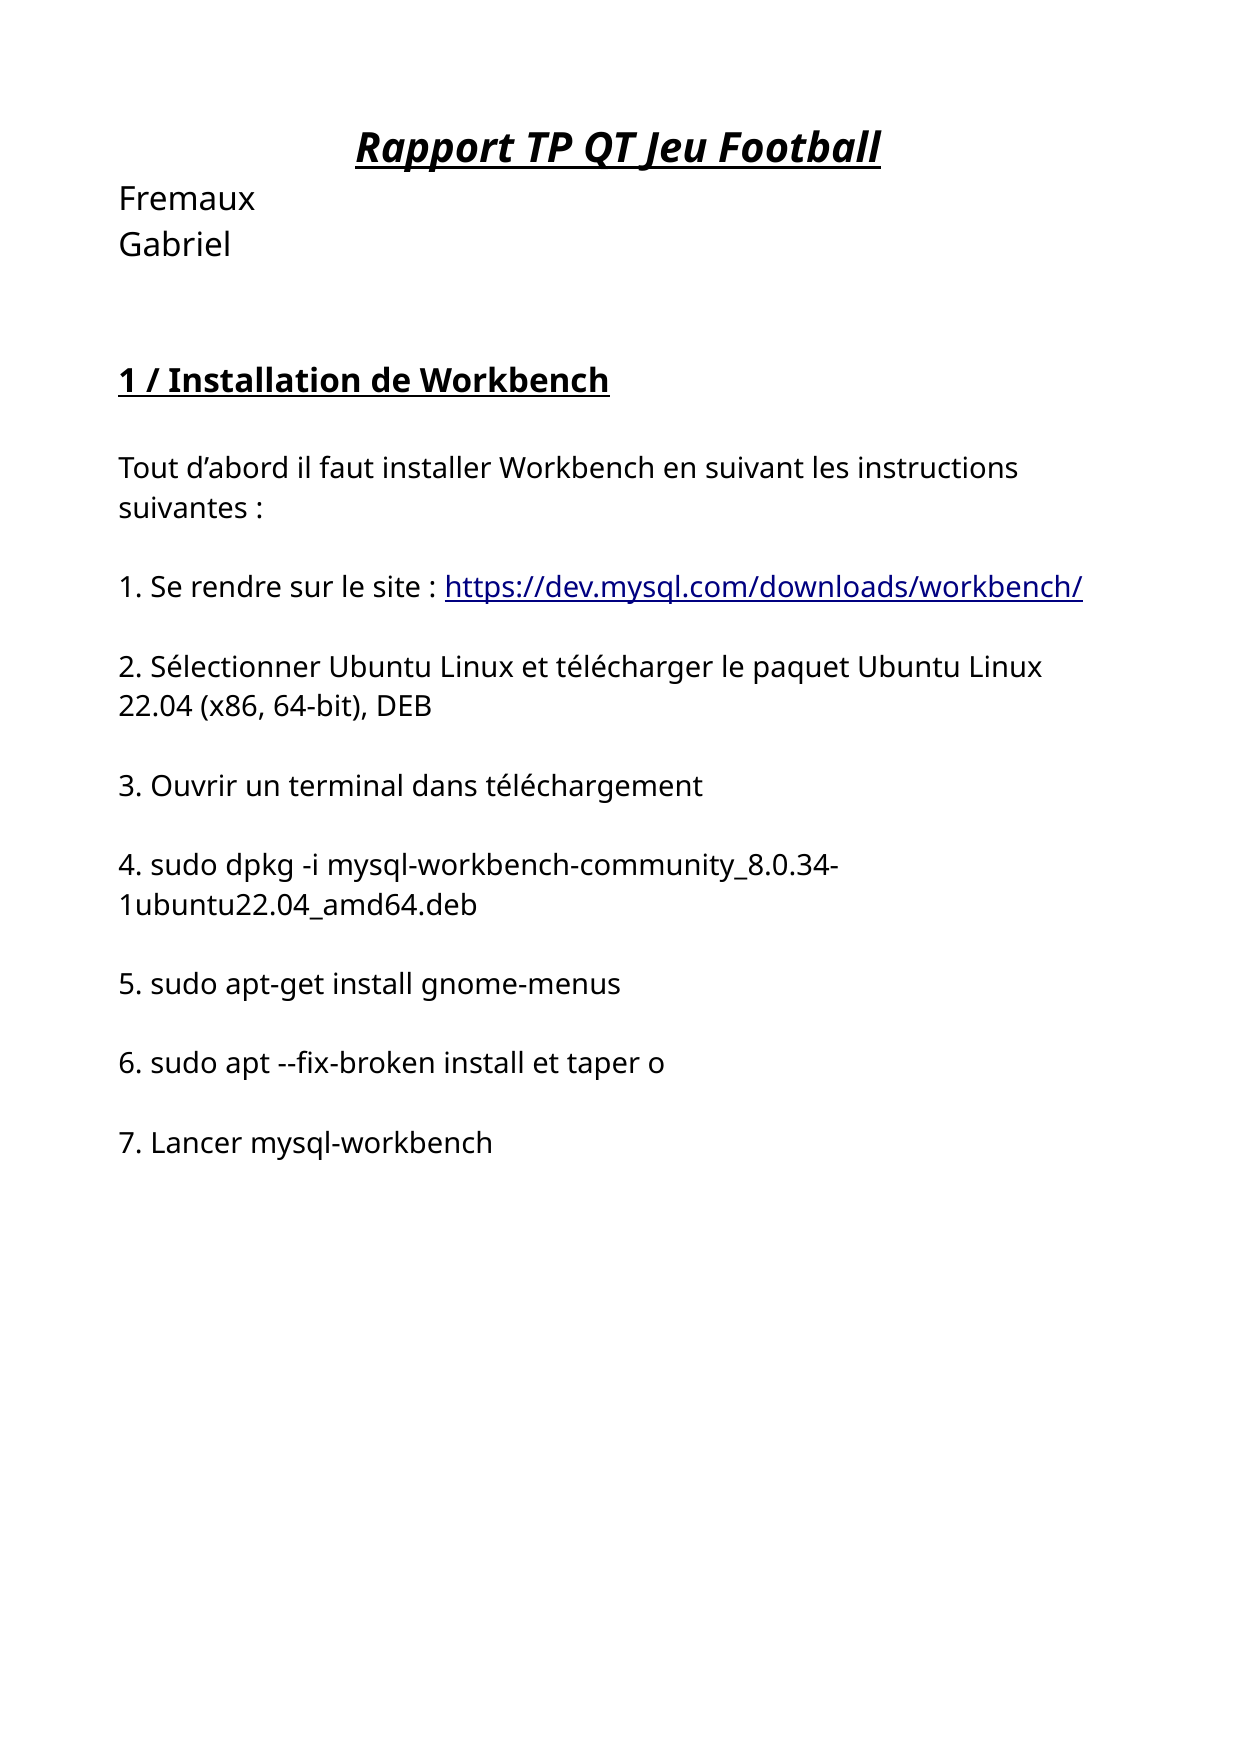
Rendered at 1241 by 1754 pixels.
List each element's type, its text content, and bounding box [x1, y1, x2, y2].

text 6. sudo apt --fix-broken install et taper o [118, 1043, 1122, 1082]
text Gabriel [118, 220, 1122, 266]
text Rapport TP QT Jeu Football [118, 118, 1122, 175]
text 4. sudo dpkg -i mysql-workbench-community_8.0.34- 1ubuntu22.04_amd64.deb [118, 844, 1122, 924]
text 7. Lancer mysql-workbench [118, 1122, 1122, 1162]
text 3. Ouvrir un terminal dans téléchargement [118, 765, 1122, 804]
text 2. Sélectionner Ubuntu Linux et télécharger le paquet Ubuntu Linux 22.04 (x86, 64-bit), DEB [118, 646, 1122, 725]
text Tout d’abord il faut installer Workbench en suivant les instructions suivantes : [118, 447, 1122, 527]
text 1 / Installation de Workbench [118, 357, 1122, 402]
text 5. sudo apt-get install gnome-menus [118, 963, 1122, 1003]
text 1. Se rendre sur le site : https://dev.mysql.com/downloads/workbench/ [118, 566, 1122, 606]
text Fremaux [118, 175, 1122, 220]
